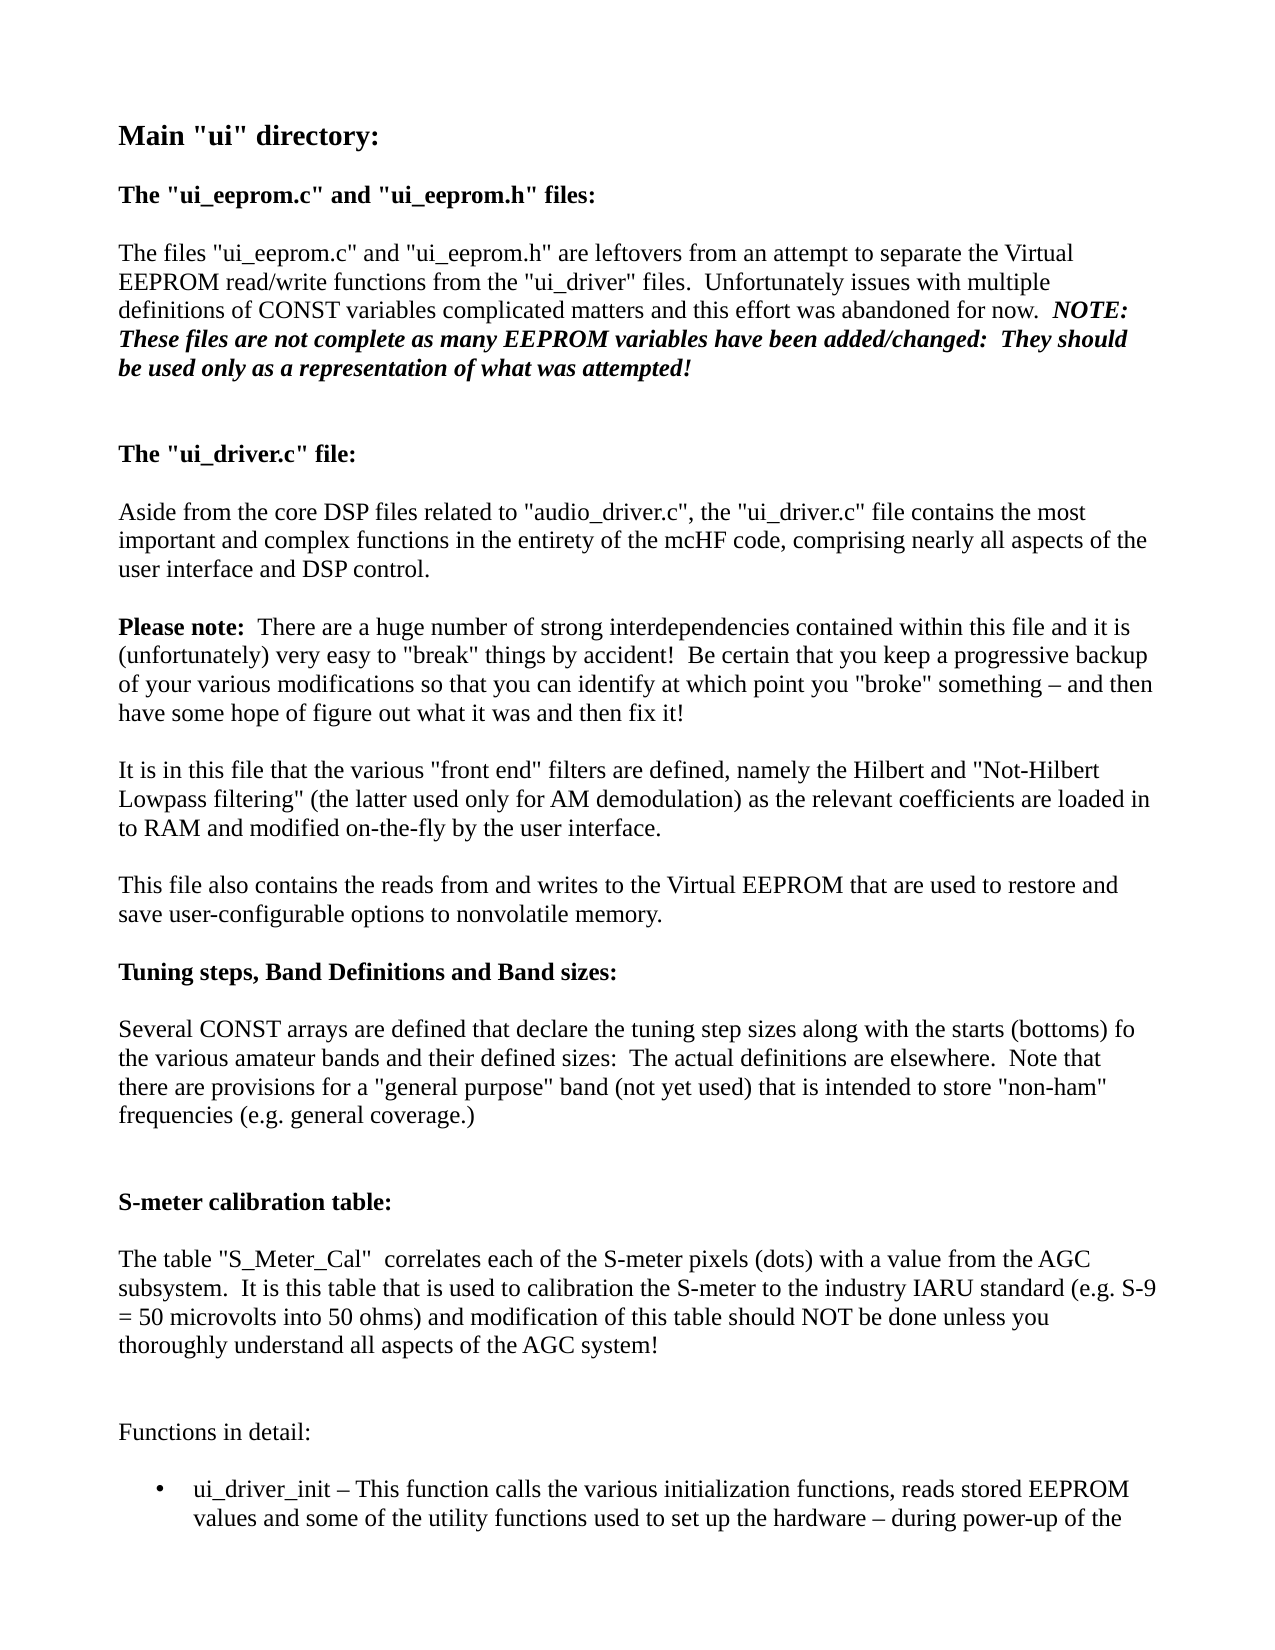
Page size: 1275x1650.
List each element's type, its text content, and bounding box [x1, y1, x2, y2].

text This file also contains the reads from and writes to the Virtual EEPROM that are used to restore and save user-configurable options to nonvolatile memory. [118, 870, 1157, 928]
text Aside from the core DSP files related to "audio_driver.c", the "ui_driver.c" file contains the most important and complex functions in the entirety of the mcHF code, comprising nearly all aspects of the user interface and DSP control. [118, 497, 1157, 583]
list ui_driver_init – This function calls the various initialization functions, reads stored EEPROM values and some of the utility functions used to set up the hardware – during power-up of the [156, 1474, 1157, 1532]
text Functions in detail: [118, 1417, 1157, 1445]
text Tuning steps, Band Definitions and Band sizes: [118, 957, 1157, 985]
text The table "S_Meter_Cal" correlates each of the S-meter pixels (dots) with a value from the AGC subsystem. It is this table that is used to calibration the S-meter to the industry IARU standard (e.g. S-9 = 50 microvolts into 50 ohms) and modification of this table should NOT be done unless you thoroughly understand all aspects of the AGC system! [118, 1244, 1157, 1359]
text Please note: There are a huge number of strong interdependencies contained within this file and it is (unfortunately) very easy to "break" things by accident! Be certain that you keep a progressive backup of your various modifications so that you can identify at which point you "broke" something – and then have some hope of figure out what it was and then fix it! [118, 612, 1157, 727]
text The files "ui_eeprom.c" and "ui_eeprom.h" are leftovers from an attempt to separate the Virtual EEPROM read/write functions from the "ui_driver" files. Unfortunately issues with multiple definitions of CONST variables complicated matters and this effort was abandoned for now. NOTE: These files are not complete as many EEPROM variables have been added/changed: They should be used only as a representation of what was attempted! [118, 238, 1157, 382]
text The "ui_driver.c" file: [118, 439, 1157, 468]
text Several CONST arrays are defined that declare the tuning step sizes along with the starts (bottoms) fo the various amateur bands and their defined sizes: The actual definitions are elsewhere. Note that there are provisions for a "general purpose" band (not yet used) that is intended to store "non-ham" frequencies (e.g. general coverage.) [118, 1014, 1157, 1129]
text Main "ui" directory: [118, 118, 1157, 152]
text S-meter calibration table: [118, 1187, 1157, 1215]
text It is in this file that the various "front end" filters are defined, namely the Hilbert and "Not-Hilbert Lowpass filtering" (the latter used only for AM demodulation) as the relevant coefficients are loaded in to RAM and modified on-the-fly by the user interface. [118, 755, 1157, 842]
text The "ui_eeprom.c" and "ui_eeprom.h" files: [118, 180, 1157, 209]
